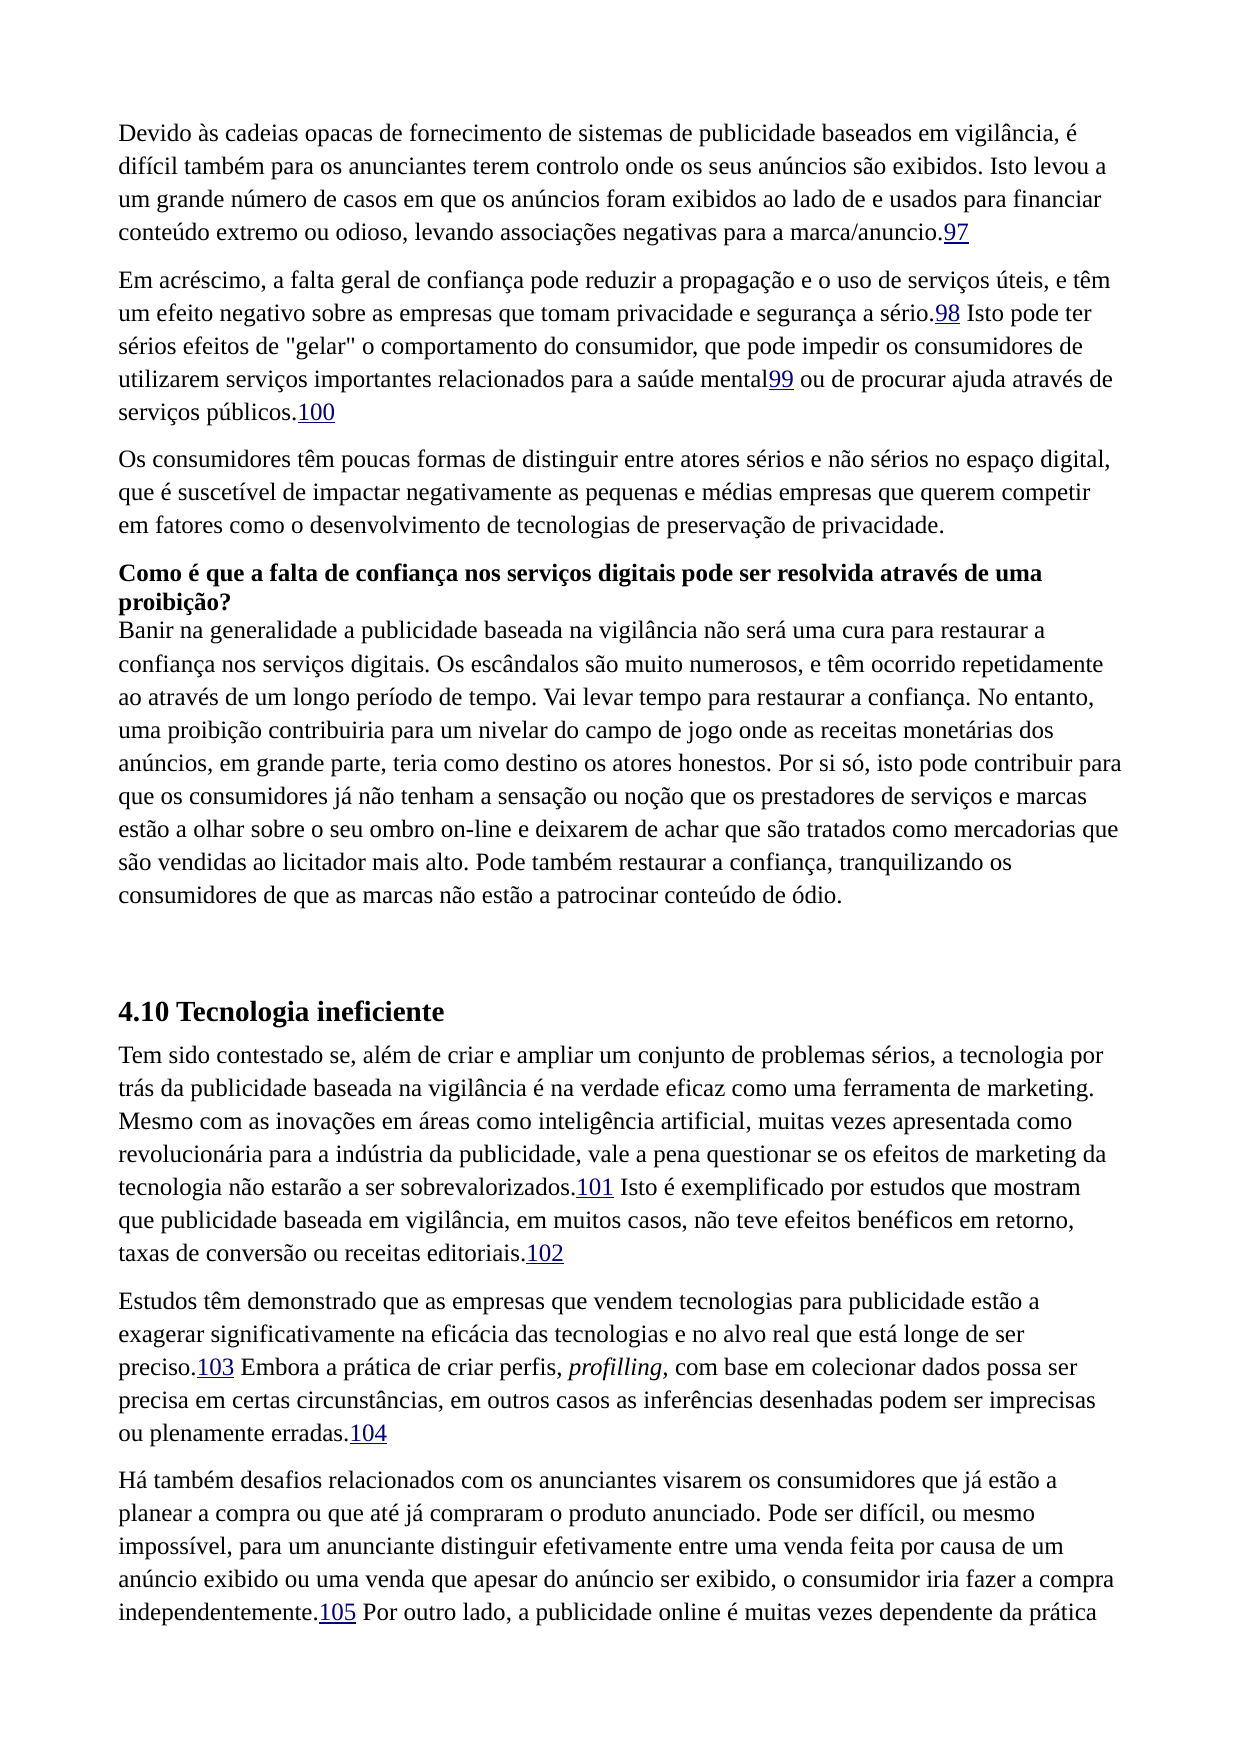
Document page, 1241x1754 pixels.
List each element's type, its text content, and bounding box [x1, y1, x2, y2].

text Tem sido contestado se, além de criar e ampliar um conjunto de problemas sérios, a tecnologia por trás da publicidade baseada na vigilância é na verdade eficaz como uma ferramenta de marketing. Mesmo com as inovações em áreas como inteligência artificial, muitas vezes apresentada como revolucionária para a indústria da publicidade, vale a pena questionar se os efeitos de marketing da tecnologia não estarão a ser sobrevalorizados.101 Isto é exemplificado por estudos que mostram que publicidade baseada em vigilância, em muitos casos, não teve efeitos benéficos em retorno, taxas de conversão ou receitas editoriais.102 [118, 1040, 1122, 1267]
text Devido às cadeias opacas de fornecimento de sistemas de publicidade baseados em vigilância, é difícil também para os anunciantes terem controlo onde os seus anúncios são exibidos. Isto levou a um grande número de casos em que os anúncios foram exibidos ao lado de e usados para financiar conteúdo extremo ou odioso, levando associações negativas para a marca/anuncio.97 [118, 118, 1122, 246]
text Estudos têm demonstrado que as empresas que vendem tecnologias para publicidade estão a exagerar significativamente na eficácia das tecnologias e no alvo real que está longe de ser preciso.103 Embora a prática de criar perfis, profilling, com base em colecionar dados possa ser precisa em certas circunstâncias, em outros casos as inferências desenhadas podem ser imprecisas ou plenamente erradas.104 [118, 1286, 1122, 1447]
text Há também desafios relacionados com os anunciantes visarem os consumidores que já estão a planear a compra ou que até já compraram o produto anunciado. Pode ser difícil, ou mesmo impossível, para um anunciante distinguir efetivamente entre uma venda feita por causa de um anúncio exibido ou uma venda que apesar do anúncio ser exibido, o consumidor iria fazer a compra independentemente.105 Por outro lado, a publicidade online é muitas vezes dependente da prática [118, 1465, 1122, 1626]
text Como é que a falta de confiança nos serviços digitais pode ser resolvida através de uma proibição? [118, 558, 1122, 616]
text Os consumidores têm poucas formas de distinguir entre atores sérios e não sérios no espaço digital, que é suscetível de impactar negativamente as pequenas e médias empresas que querem competir em fatores como o desenvolvimento de tecnologias de preservação de privacidade. [118, 444, 1122, 539]
text Em acréscimo, a falta geral de confiança pode reduzir a propagação e o uso de serviços úteis, e têm um efeito negativo sobre as empresas que tomam privacidade e segurança a sério.98 Isto pode ter sérios efeitos de "gelar" o comportamento do consumidor, que pode impedir os consumidores de utilizarem serviços importantes relacionados para a saúde mental99 ou de procurar ajuda através de serviços públicos.100 [118, 265, 1122, 426]
text Banir na generalidade a publicidade baseada na vigilância não será uma cura para restaurar a confiança nos serviços digitais. Os escândalos são muito numerosos, e têm ocorrido repetidamente ao através de um longo período de tempo. Vai levar tempo para restaurar a confiança. No entanto, uma proibição contribuiria para um nivelar do campo de jogo onde as receitas monetárias dos anúncios, em grande parte, teria como destino os atores honestos. Por si só, isto pode contribuir para que os consumidores já não tenham a sensação ou noção que os prestadores de serviços e marcas estão a olhar sobre o seu ombro on-line e deixarem de achar que são tratados como mercadorias que são vendidas ao licitador mais alto. Pode também restaurar a confiança, tranquilizando os consumidores de que as marcas não estão a patrocinar conteúdo de ódio. [118, 616, 1122, 908]
subtitle 4.10 Tecnologia ineficiente [118, 994, 1122, 1027]
